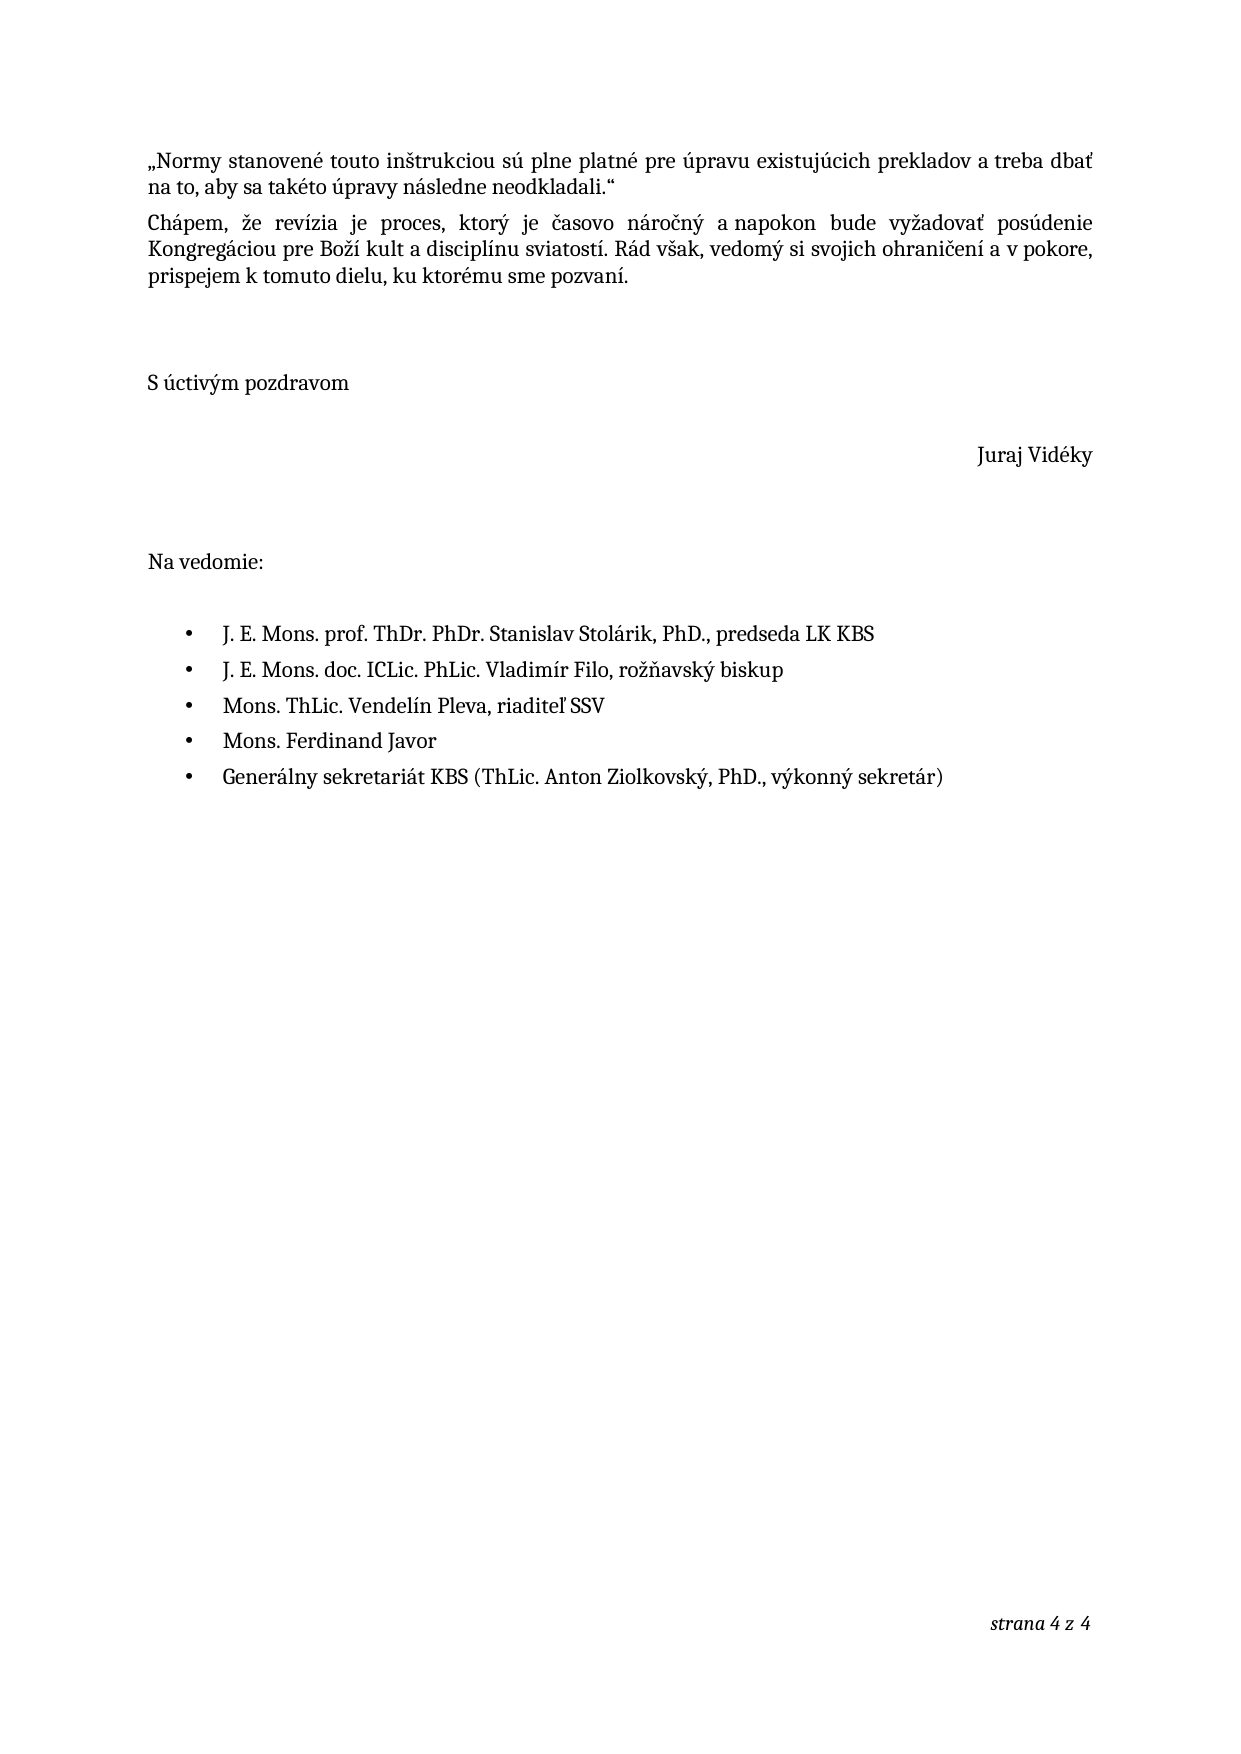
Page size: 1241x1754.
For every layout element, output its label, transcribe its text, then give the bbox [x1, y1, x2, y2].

list J. E. Mons. prof. ThDr. PhDr. Stanislav Stolárik, PhD., predseda LK KBS [185, 621, 1093, 647]
list Generálny sekretariát KBS (ThLic. Anton Ziolkovský, PhD., výkonný sekretár) [185, 764, 1093, 791]
text Juraj Vidéky [148, 442, 1093, 468]
list Mons. ThLic. Vendelín Pleva, riaditeľ SSV [185, 692, 1093, 719]
text Na vedomie: [148, 549, 1093, 576]
list Mons. Ferdinand Javor [185, 728, 1093, 755]
text Chápem, že revízia je proces, ktorý je časovo náročný a napokon bu­de vy­ža­do­vať posúdenie Kongregáciou pre Boží kult a disciplínu sviatostí. Rád však, vedomý si svojich ohraničení a v po­ko­re, prispejem k tomuto dielu, ku ktorému sme pozvaní. [148, 210, 1093, 289]
text „Normy stanovené touto inštruk­ciou sú plne platné pre úpravu exis­tu­jú­cich prekladov a treba dbať na to, aby sa takéto úpravy ná­sled­ne neodkladali.“ [148, 148, 1093, 200]
list J. E. Mons. doc. ICLic. PhLic. Vladimír Filo, rožňavský biskup [185, 657, 1093, 683]
text S úctivým pozdravom [148, 370, 1093, 396]
